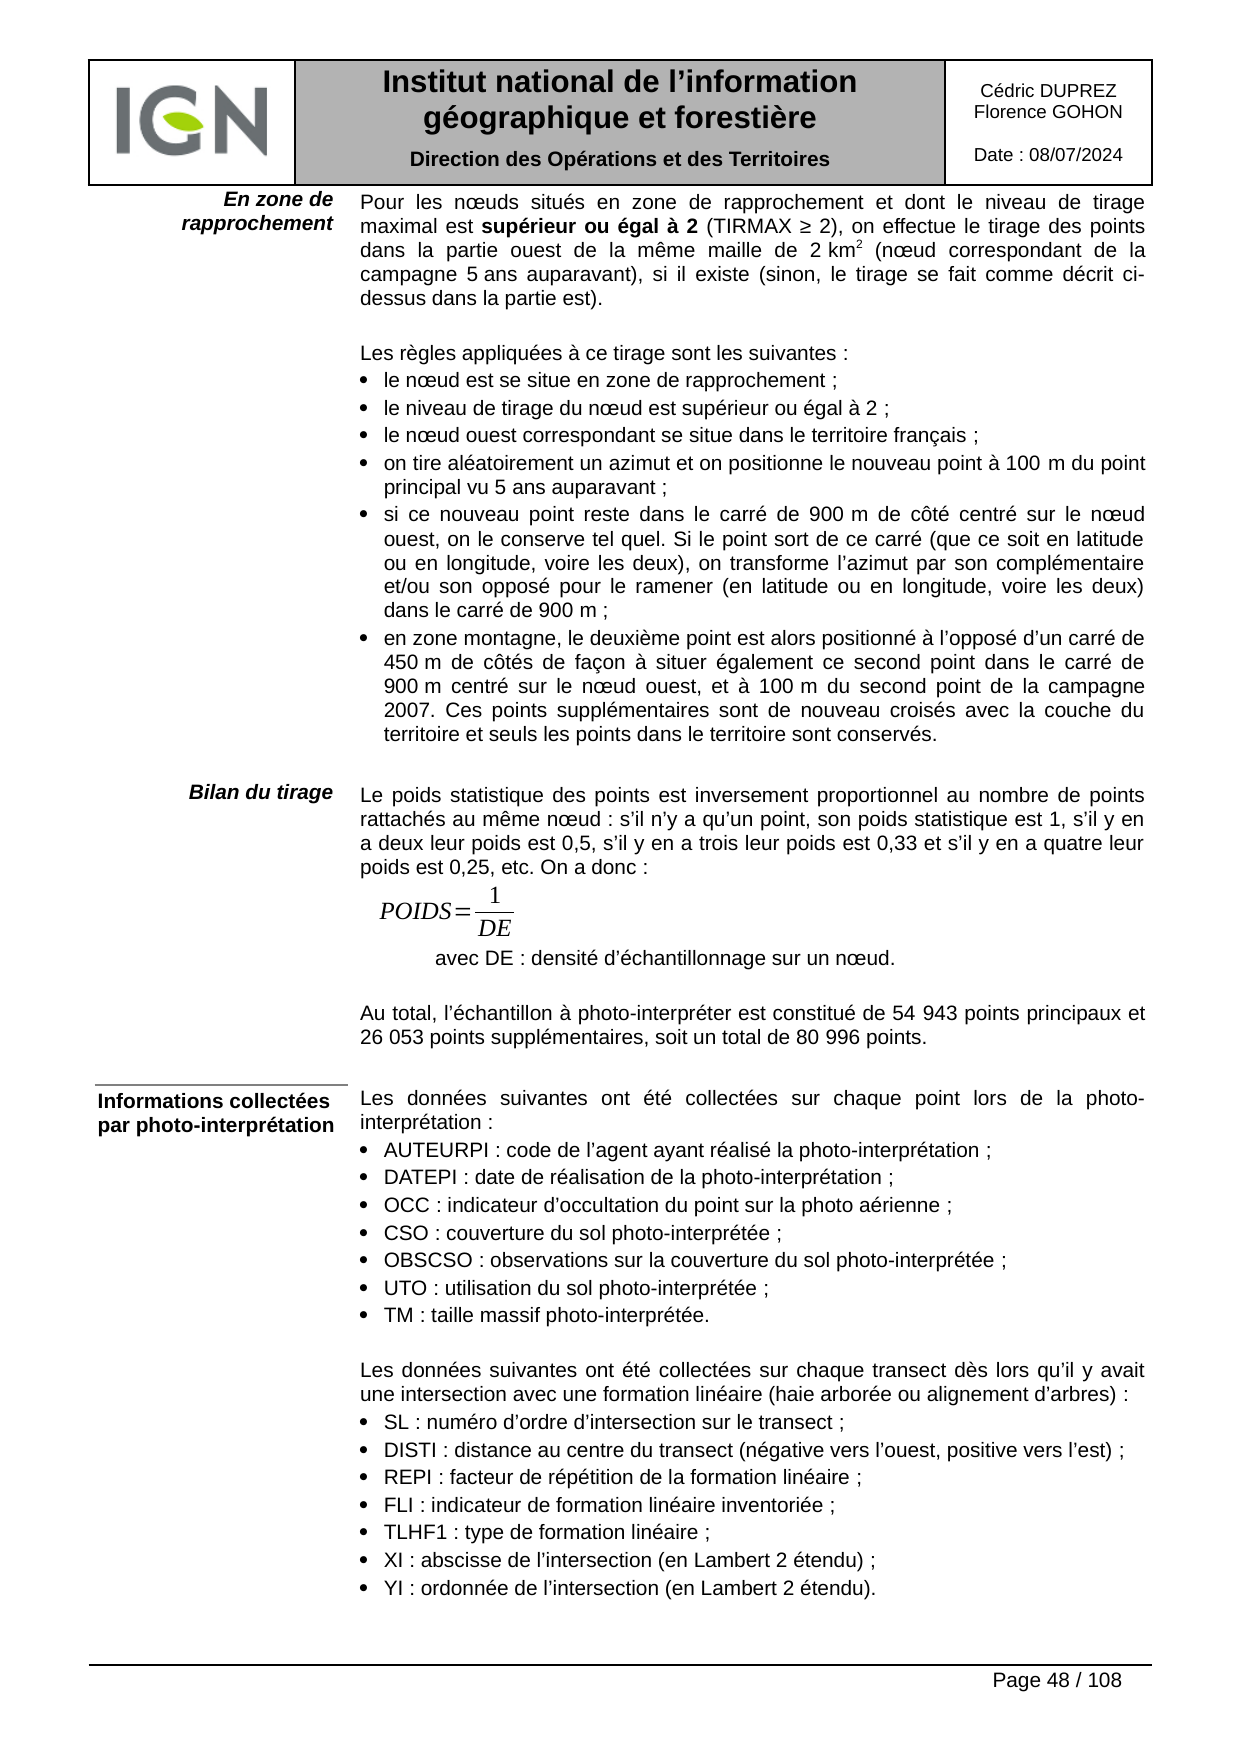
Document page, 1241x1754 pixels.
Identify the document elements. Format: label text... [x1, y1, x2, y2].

table_cell Bilan du tirage [89, 779, 354, 1083]
picture [91, 62, 293, 180]
table_cell Pour les nœuds situés en zone de rapprochement et dont le niveau de tirage maximal est supérieur ou égal à 2 (TIRMAX ≥ 2), on effectue le tirage des points dans la partie ouest de la même maille de 2 km2 (nœud correspondant de la campagne 5 ans auparavant), si il existe (sinon, le tirage se fait comme décrit ci-dessus dans la partie est). Les règles appliquées à ce tirage sont les suivantes : le nœud est se situe en zone de rapprochement ; le niveau de tirage du nœud est supérieur ou égal à 2 ; le nœud ouest correspondant se situe dans le territoire français ; on tire aléatoirement un azimut et on positionne le nouveau point à 100 m du point principal vu 5 ans auparavant ; si ce nouveau point reste dans le carré de 900 m de côté centré sur le nœud ouest, on le conserve tel quel. Si le point sort de ce carré (que ce soit en latitude ou en longitude, voire les deux), on transforme l’azimut par son complémentaire et/ou son opposé pour le ramener (en latitude ou en longitude, voire les deux) dans le carré de 900 m ; en zone montagne, le deuxième point est alors positionné à l’opposé d’un carré de 450 m de côtés de façon à situer également ce second point dans le carré de 900 m centré sur le nœud ouest, et à 100 m du second point de la campagne 2007. Ces points supplémentaires sont de nouveau croisés avec la couche du territoire et seuls les points dans le territoire sont conservés. [354, 186, 1152, 779]
table_cell En zone de rapprochement [89, 186, 354, 779]
table_cell Informations collectées par photo-interprétation [89, 1083, 354, 1633]
table_cell Les données suivantes ont été collectées sur chaque point lors de la photo-interprétation : AUTEURPI : code de l’agent ayant réalisé la photo-interprétation ; DATEPI : date de réalisation de la photo-interprétation ; OCC : indicateur d’occultation du point sur la photo aérienne ; CSO : couverture du sol photo-interprétée ; OBSCSO : observations sur la couverture du sol photo-interprétée ; UTO : utilisation du sol photo-interprétée ; TM : taille massif photo-interprétée. Les données suivantes ont été collectées sur chaque transect dès lors qu’il y avait une intersection avec une formation linéaire (haie arborée ou alignement d’arbres) : SL : numéro d’ordre d’intersection sur le transect ; DISTI : distance au centre du transect (négative vers l’ouest, positive vers l’est) ; REPI : facteur de répétition de la formation linéaire ; FLI : indicateur de formation linéaire inventoriée ; TLHF1 : type de formation linéaire ; XI : abscisse de l’intersection (en Lambert 2 étendu) ; YI : ordonnée de l’intersection (en Lambert 2 étendu). [354, 1083, 1152, 1633]
table_cell Le poids statistique des points est inversement proportionnel au nombre de points rattachés au même nœud : s’il n’y a qu’un point, son poids statistique est 1, s’il y en a deux leur poids est 0,5, s’il y en a trois leur poids est 0,33 et s’il y en a quatre leur poids est 0,25, etc. On a donc : avec DE : densité d’échantillonnage sur un nœud. Au total, l’échantillon à photo-interpréter est constitué de 54 943 points principaux et 26 053 points supplémentaires, soit un total de 80 996 points. [354, 779, 1152, 1083]
